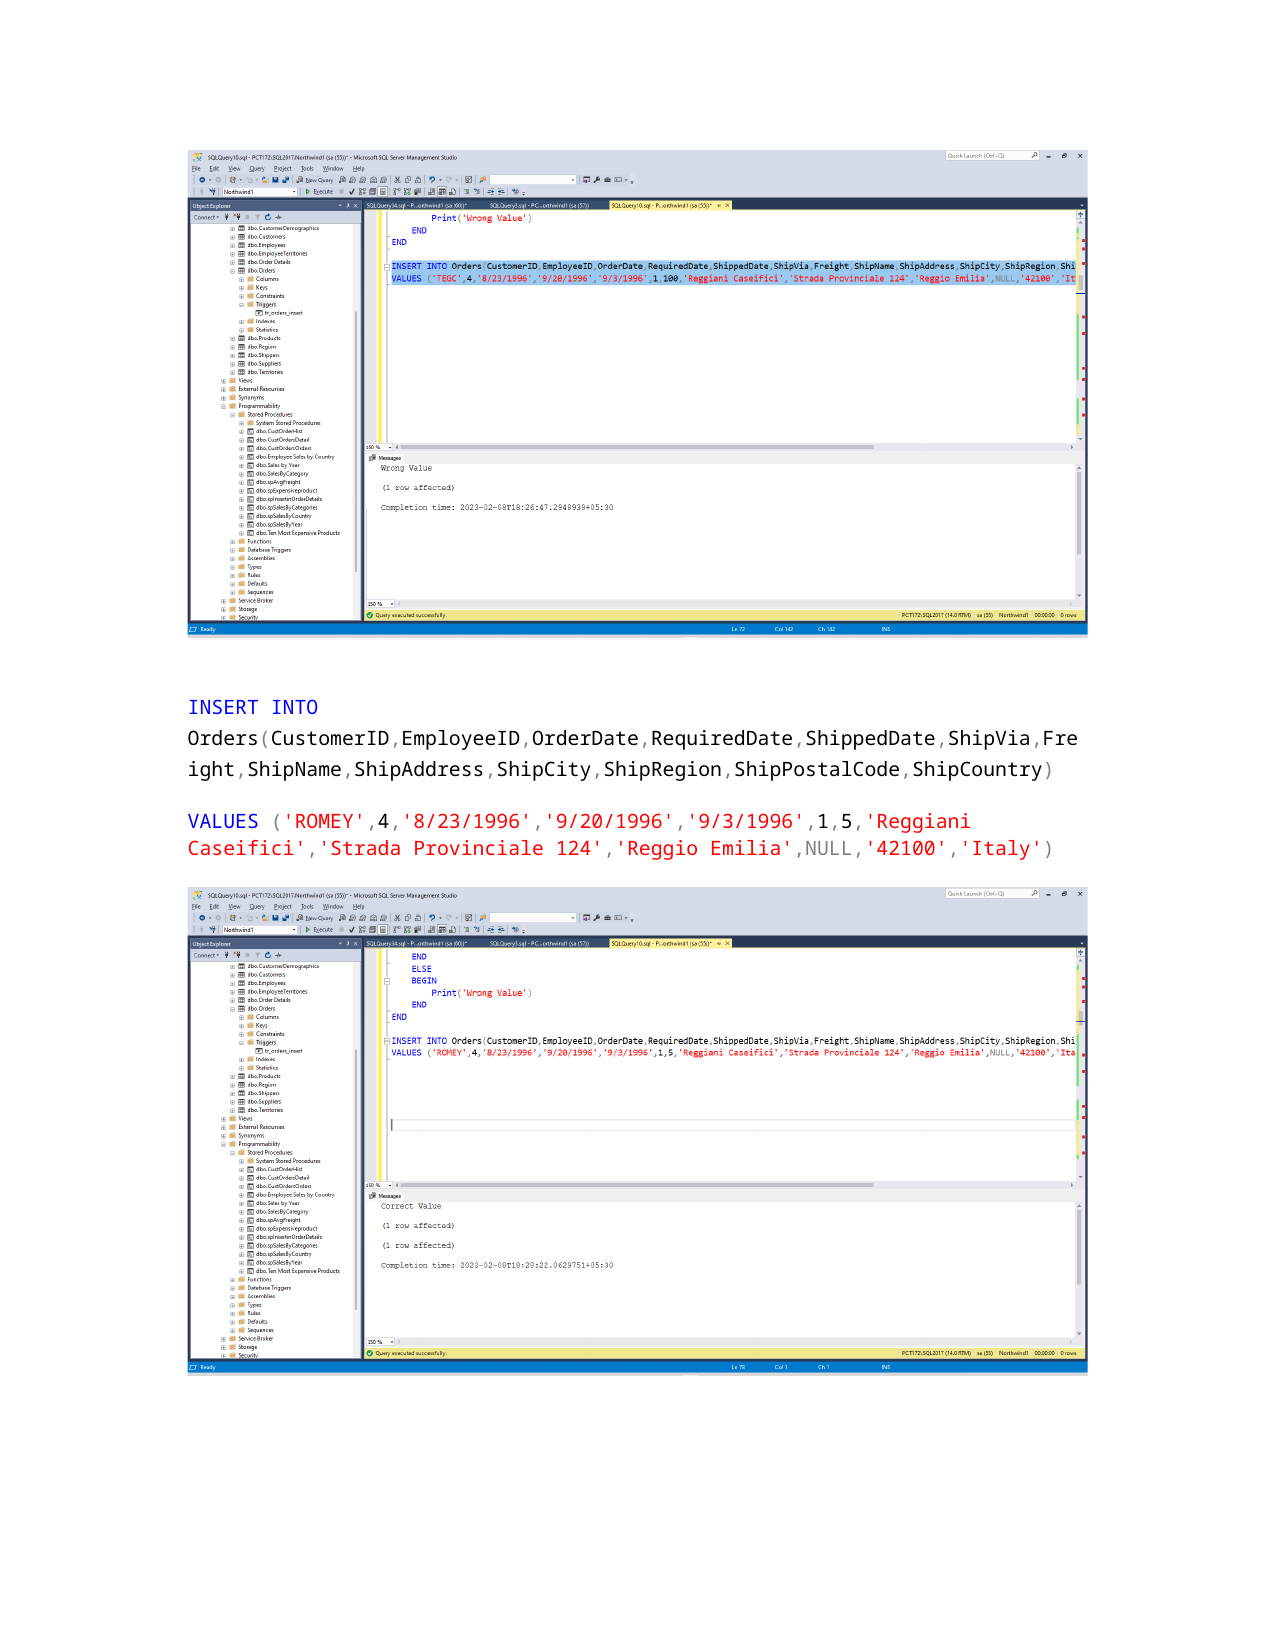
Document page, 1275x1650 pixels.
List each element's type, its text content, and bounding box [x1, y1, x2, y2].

picture [187, 150, 1088, 638]
text INSERT INTO Orders(CustomerID,EmployeeID,OrderDate,RequiredDate,ShippedDate,ShipVia,Freight,ShipName,ShipAddress,ShipCity,ShipRegion,ShipPostalCode,ShipCountry) [187, 693, 1087, 782]
picture [187, 887, 1088, 1376]
text VALUES ('ROMEY',4,'8/23/1996','9/20/1996','9/3/1996',1,5,'Reggiani Caseifici','Strada Provinciale 124','Reggio Emilia',NULL,'42100','Italy') [187, 807, 1087, 861]
